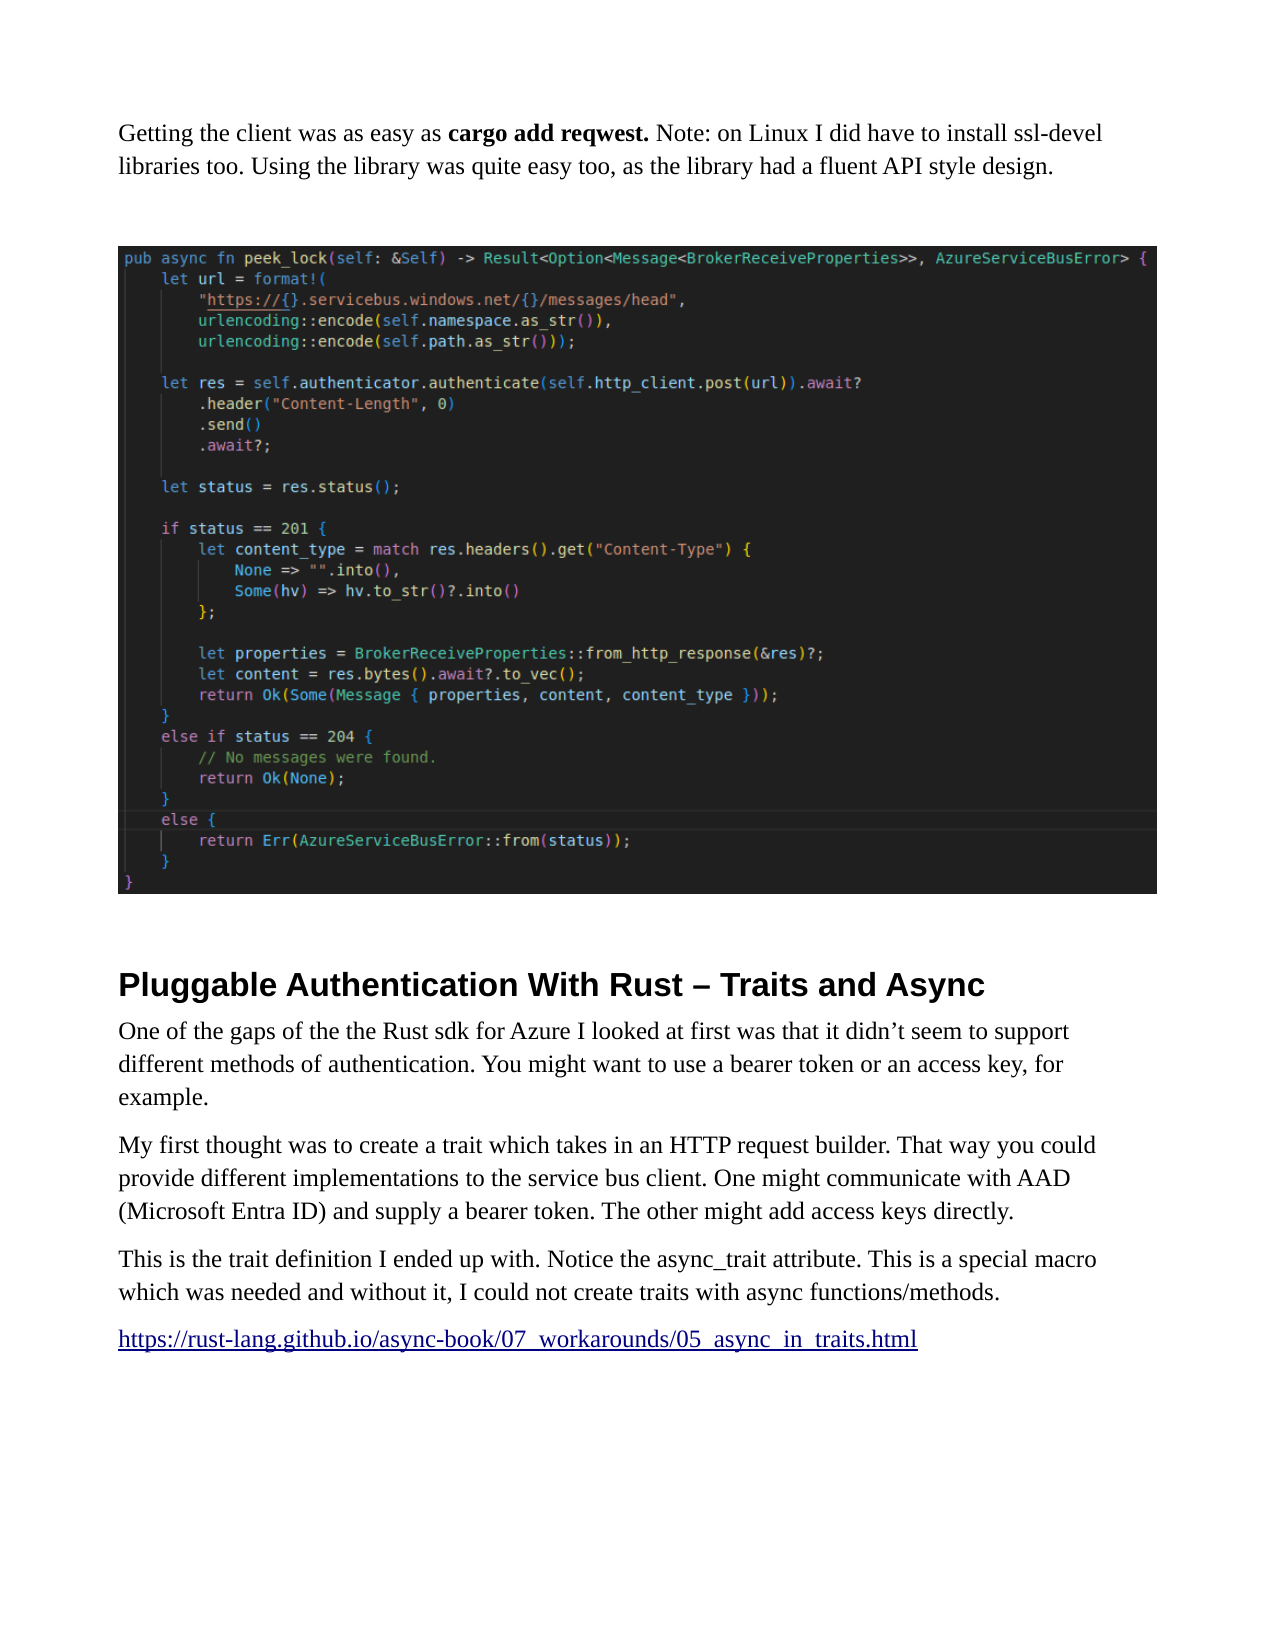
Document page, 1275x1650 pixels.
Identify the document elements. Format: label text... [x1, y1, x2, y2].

text Getting the client was as easy as cargo add reqwest. Note: on Linux I did have to install ssl-devel libraries too. Using the library was quite easy too, as the library had a fluent API style design. [118, 118, 1157, 180]
text My first thought was to create a trait which takes in an HTTP request builder. That way you could provide different implementations to the service bus client. One might communicate with AAD (Microsoft Entra ID) and supply a bearer token. The other might add access keys directly. [118, 1130, 1157, 1225]
picture [118, 246, 1157, 894]
text One of the gaps of the the Rust sdk for Azure I looked at first was that it didn’t seem to support different methods of authentication. You might want to use a bearer token or an access key, for example. [118, 1016, 1157, 1111]
subtitle Pluggable Authentication With Rust – Traits and Async [118, 965, 1157, 1004]
text This is the trait definition I ended up with. Notice the async_trait attribute. This is a special macro which was needed and without it, I could not create traits with async functions/methods. [118, 1244, 1157, 1305]
text https://rust-lang.github.io/async-book/07_workarounds/05_async_in_traits.html [118, 1324, 1157, 1353]
